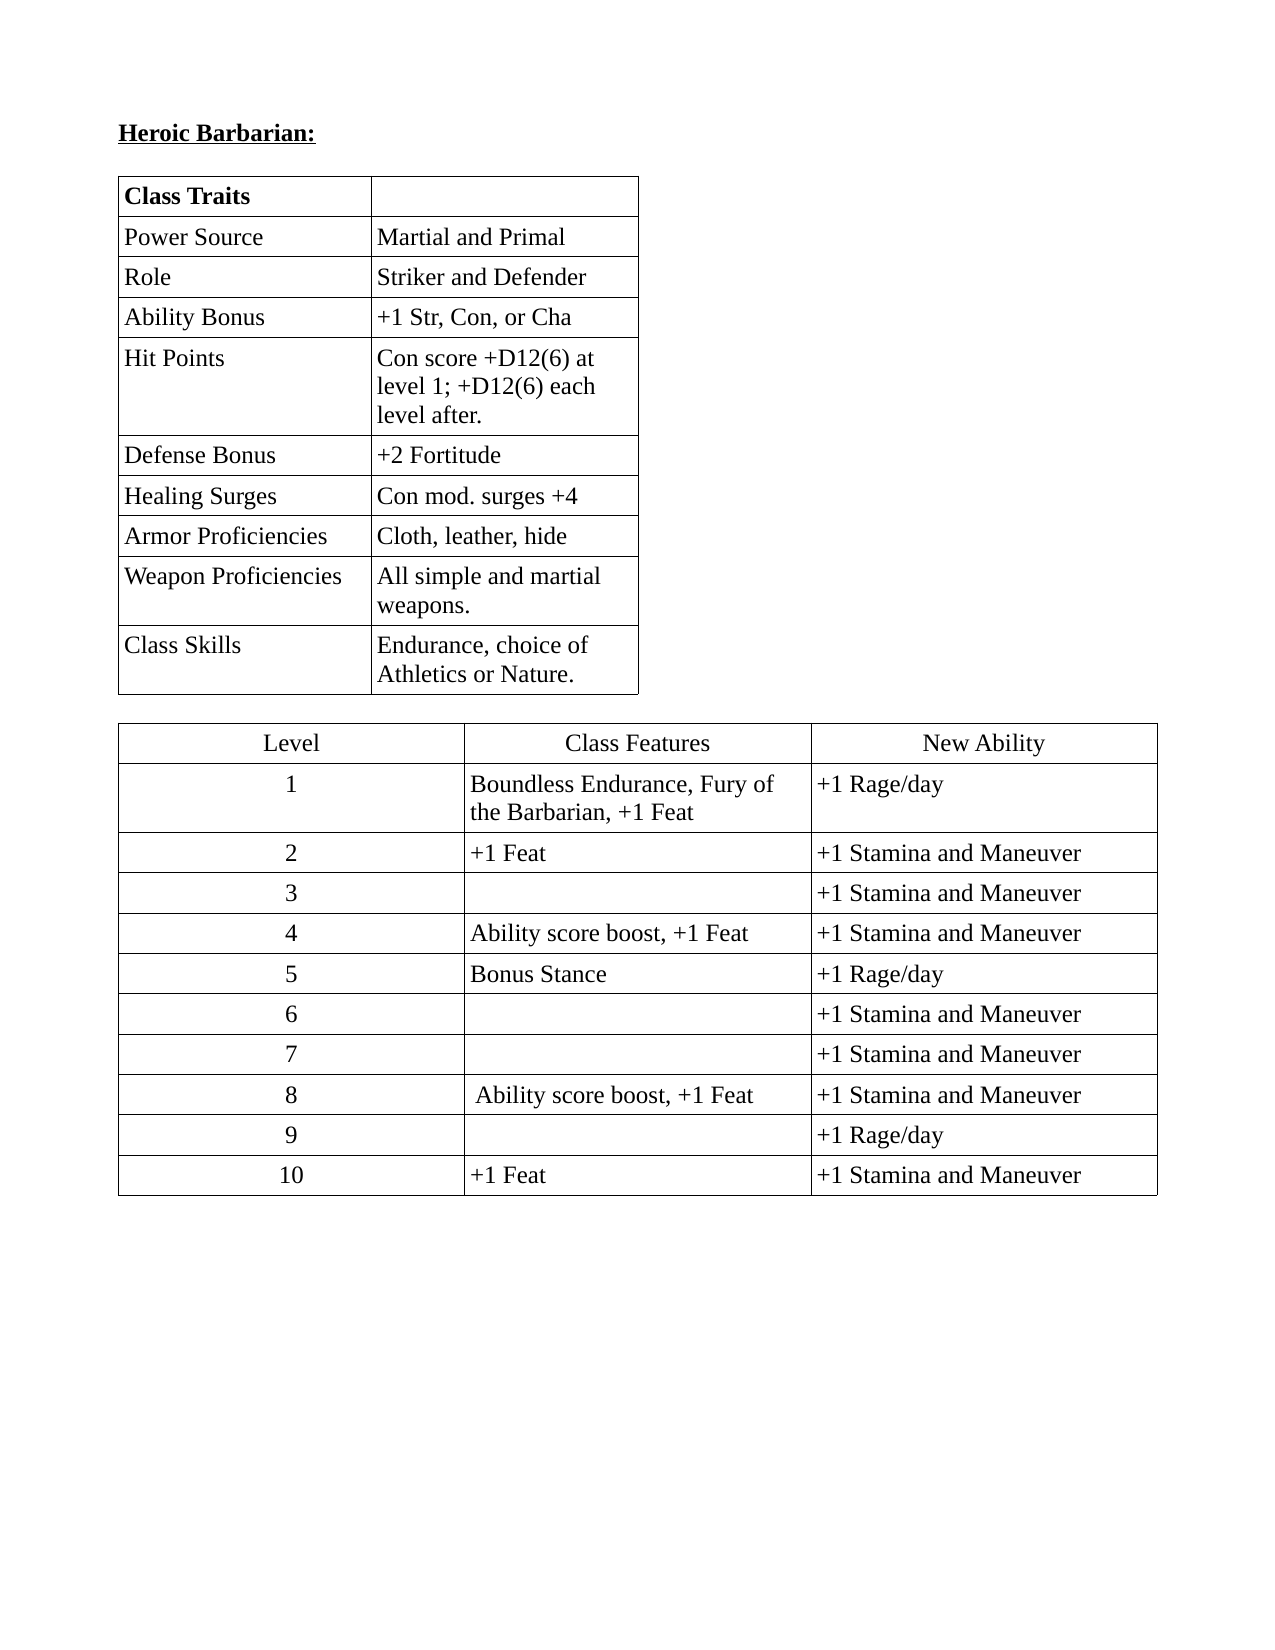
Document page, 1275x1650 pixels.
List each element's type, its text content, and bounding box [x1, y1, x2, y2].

table_cell +1 Stamina and Maneuver [812, 833, 1157, 872]
table_cell Role [119, 257, 371, 297]
table_cell 3 [119, 873, 464, 913]
table_cell [465, 1115, 811, 1154]
table_cell 2 [119, 833, 464, 872]
table_cell 6 [119, 994, 464, 1033]
table_cell Con score +D12(6) at level 1; +D12(6) each level after. [372, 338, 638, 435]
table_cell 9 [119, 1115, 464, 1154]
table_cell Ability score boost, +1 Feat [465, 914, 811, 953]
table_cell [465, 994, 811, 1033]
table_cell +2 Fortitude [372, 436, 638, 475]
table_cell +1 Stamina and Maneuver [812, 1075, 1157, 1114]
table_cell +1 Stamina and Maneuver [812, 914, 1157, 953]
table_cell Armor Proficiencies [119, 516, 371, 556]
table_cell +1 Feat [465, 1156, 811, 1195]
table_cell Striker and Defender [372, 257, 638, 297]
table_header [372, 177, 638, 216]
table_cell 10 [119, 1156, 464, 1195]
table_header New Ability [812, 724, 1157, 763]
table_cell Cloth, leather, hide [372, 516, 638, 556]
table_cell 1 [119, 764, 464, 832]
table_cell Martial and Primal [372, 217, 638, 256]
table_cell +1 Rage/day [812, 764, 1157, 832]
table_cell +1 Stamina and Maneuver [812, 873, 1157, 913]
table_cell Defense Bonus [119, 436, 371, 475]
table_cell +1 Rage/day [812, 954, 1157, 993]
table_cell Weapon Proficiencies [119, 557, 371, 625]
table_header Class Traits [119, 177, 371, 216]
table_cell Endurance, choice of Athletics or Nature. [372, 626, 638, 694]
table_cell Healing Surges [119, 476, 371, 515]
table_cell 4 [119, 914, 464, 953]
table_cell 8 [119, 1075, 464, 1114]
table_cell Power Source [119, 217, 371, 256]
table_cell +1 Str, Con, or Cha [372, 298, 638, 337]
table_cell Bonus Stance [465, 954, 811, 993]
table_header Level [119, 724, 464, 763]
text Heroic Barbarian: [118, 118, 1157, 147]
table_cell +1 Stamina and Maneuver [812, 1035, 1157, 1074]
table_cell [465, 873, 811, 913]
table_cell All simple and martial weapons. [372, 557, 638, 625]
table_header Class Features [465, 724, 811, 763]
table_cell Class Skills [119, 626, 371, 694]
table_cell 5 [119, 954, 464, 993]
table_cell [465, 1035, 811, 1074]
table_cell Hit Points [119, 338, 371, 435]
table_cell +1 Feat [465, 833, 811, 872]
table_cell Ability score boost, +1 Feat [465, 1075, 811, 1114]
table_cell +1 Stamina and Maneuver [812, 1156, 1157, 1195]
table_cell Con mod. surges +4 [372, 476, 638, 515]
table_cell Ability Bonus [119, 298, 371, 337]
table_cell Boundless Endurance, Fury of the Barbarian, +1 Feat [465, 764, 811, 832]
table_cell +1 Rage/day [812, 1115, 1157, 1154]
table_cell +1 Stamina and Maneuver [812, 994, 1157, 1033]
table_cell 7 [119, 1035, 464, 1074]
